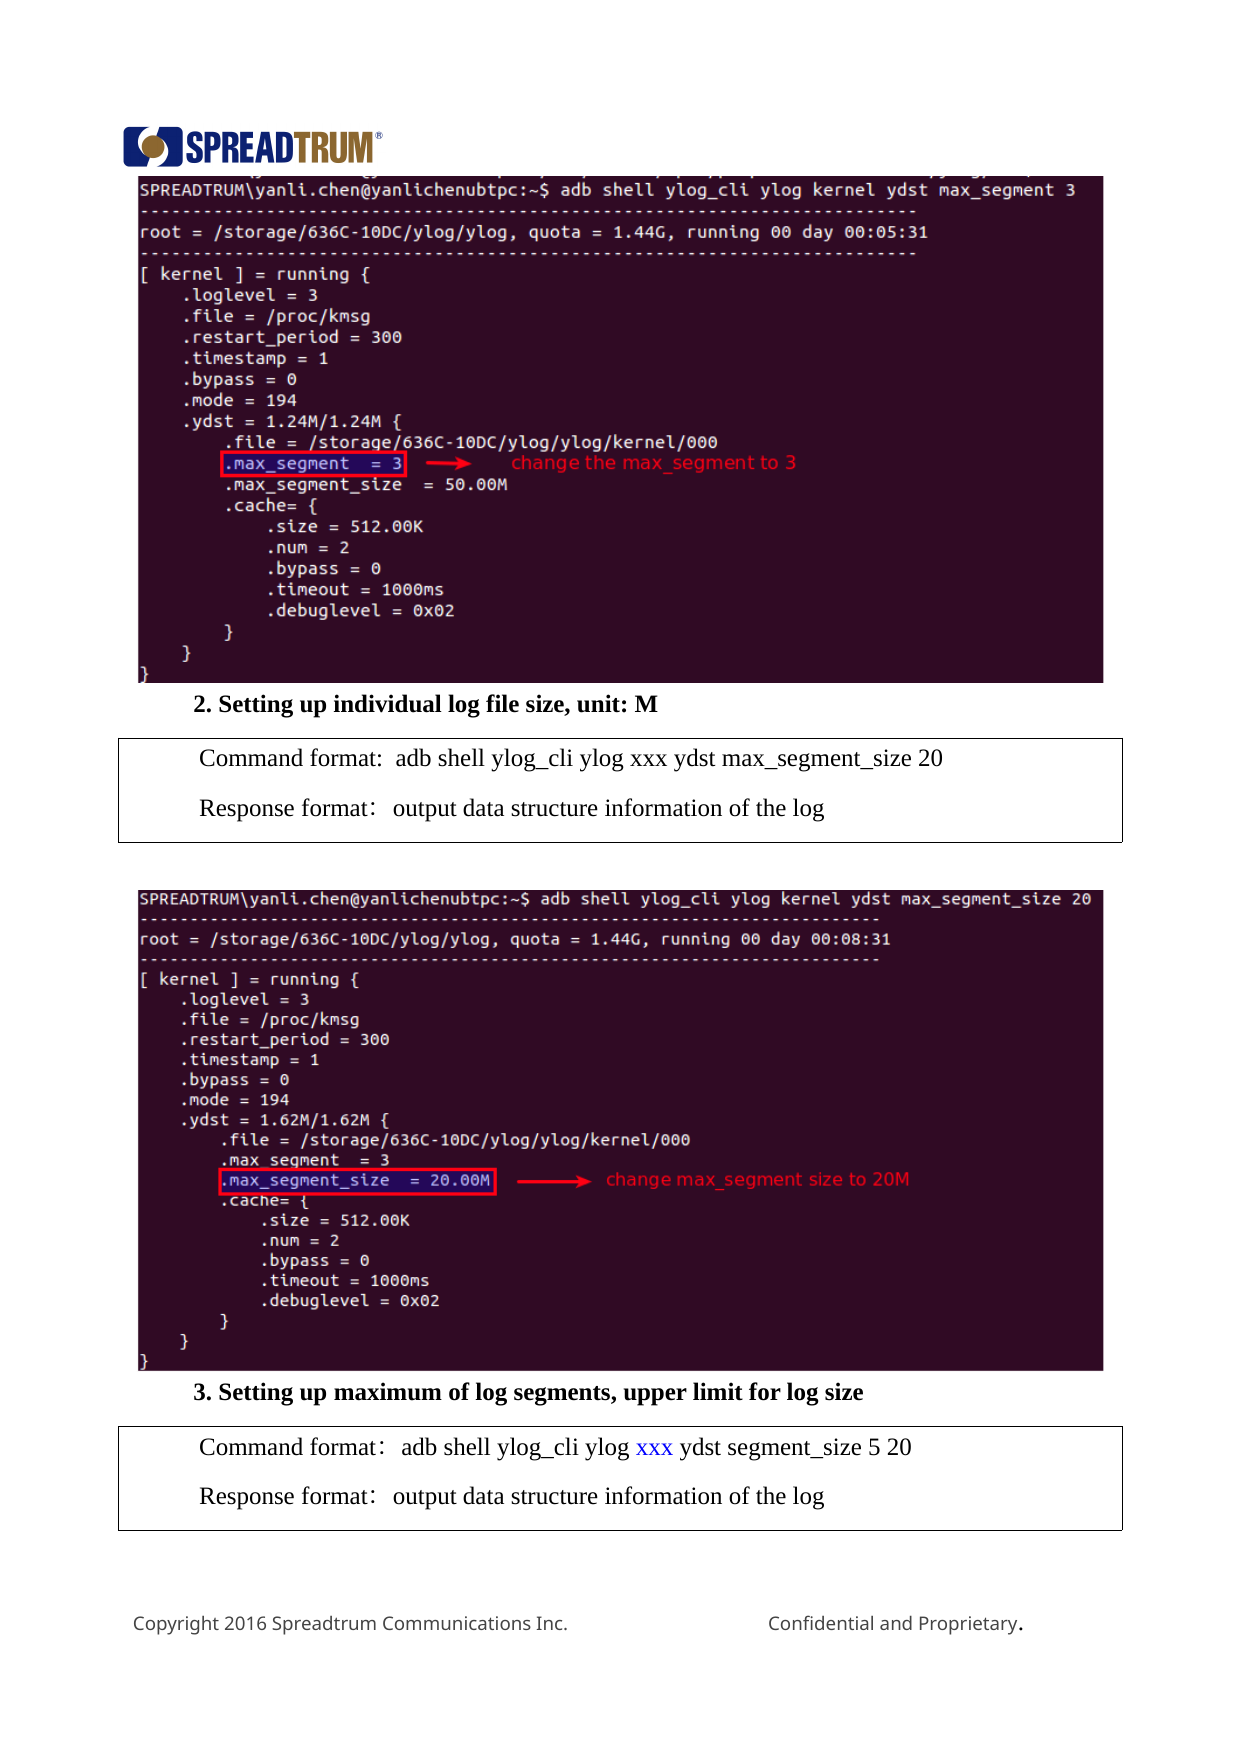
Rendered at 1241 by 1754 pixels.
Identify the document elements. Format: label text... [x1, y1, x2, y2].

picture [120, 123, 386, 168]
list 2. Setting up individual log file size, unit: M [156, 176, 1122, 717]
picture [136, 176, 1104, 683]
list 3. Setting up maximum of log segments, upper limit for log size [156, 891, 1122, 1406]
table_header Command format：adb shell ylog_cli ylog xxx ydst segment_size 5 20 Response format：output data structure information of the log [119, 1427, 1122, 1530]
table_header Command format: adb shell ylog_cli ylog xxx ydst max_segment_size 20 Response format：output data structure information of the log [119, 739, 1122, 842]
picture [136, 890, 1104, 1372]
